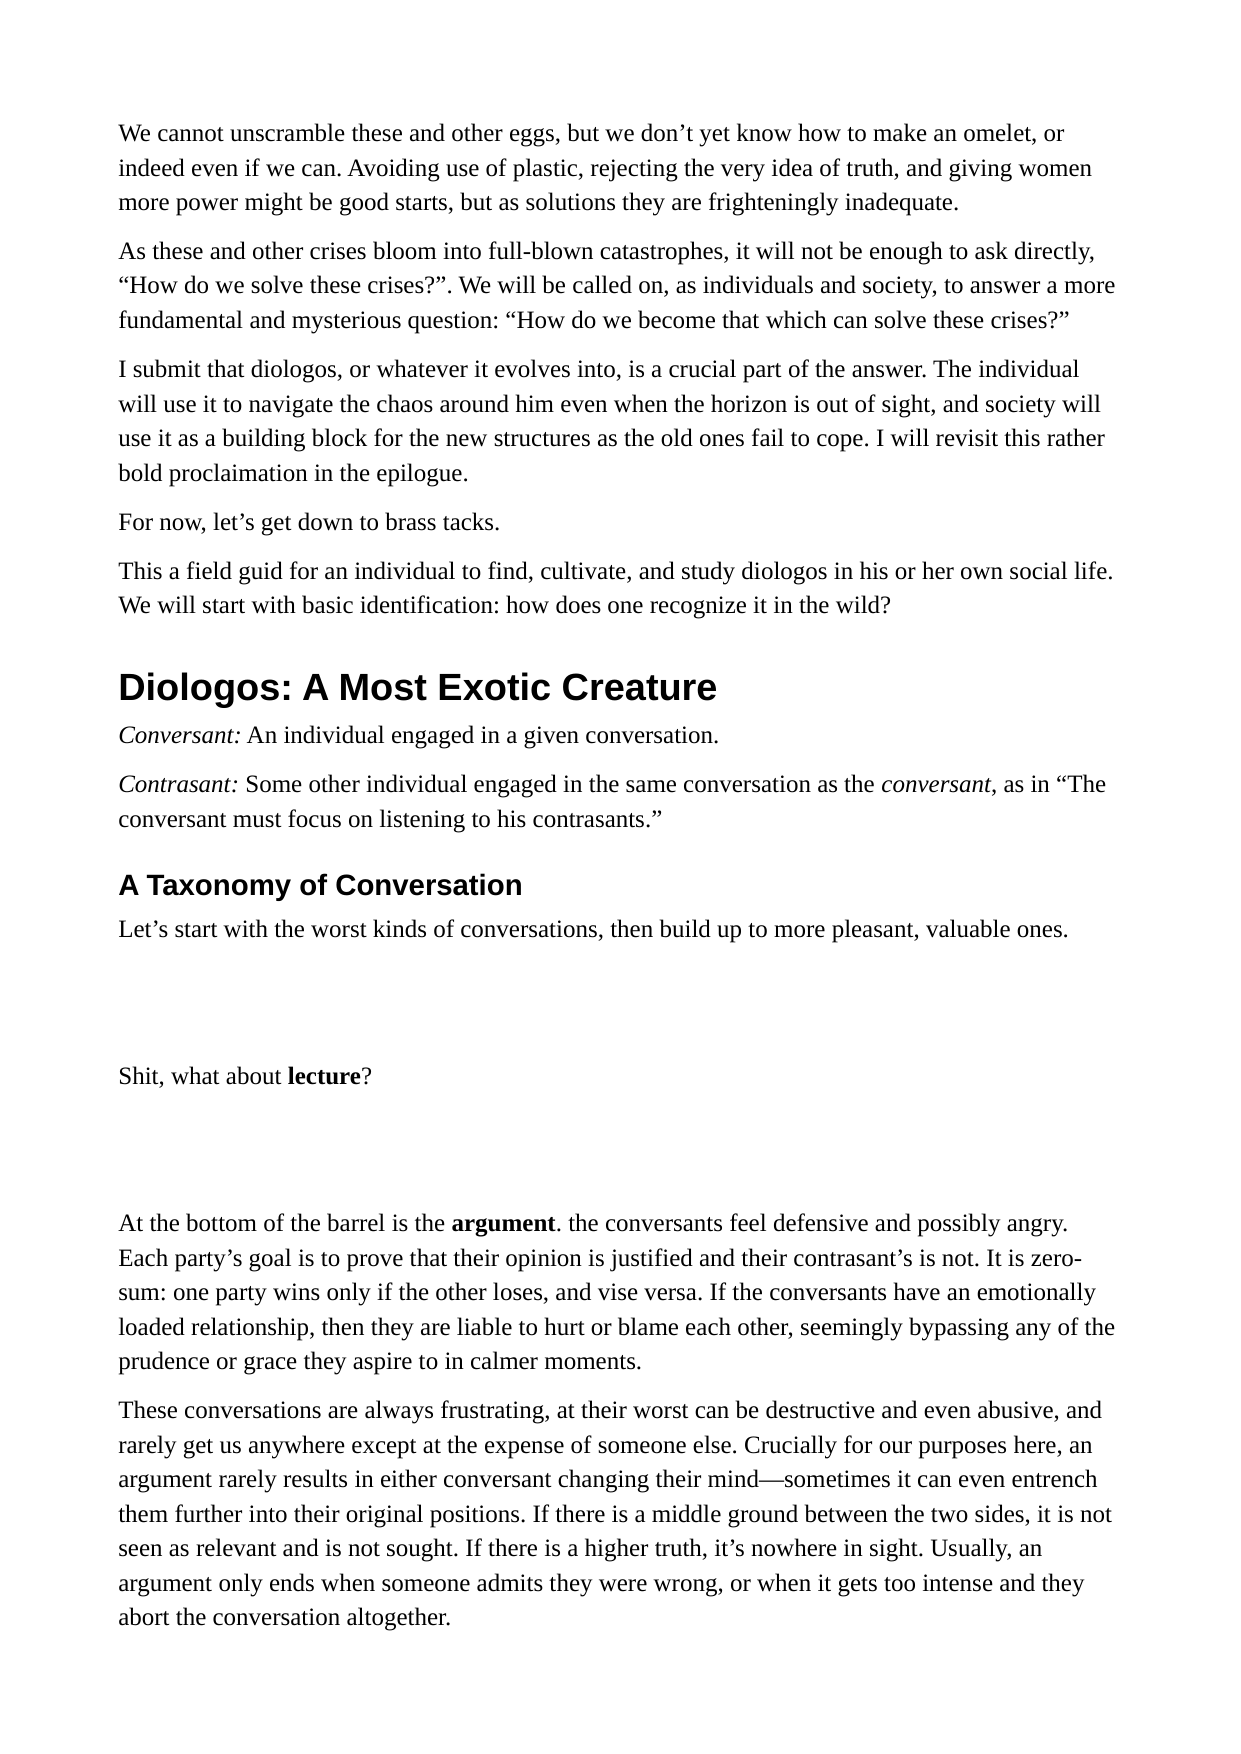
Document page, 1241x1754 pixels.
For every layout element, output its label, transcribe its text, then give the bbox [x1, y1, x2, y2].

text I submit that diologos, or whatever it evolves into, is a crucial part of the answer. The individual will use it to navigate the chaos around him even when the horizon is out of sight, and society will use it as a building block for the new structures as the old ones fail to cope. I will revisit this rather bold proclaimation in the epilogue. [118, 354, 1122, 486]
text Conversant: An individual engaged in a given conversation. [118, 720, 1122, 749]
text As these and other crises bloom into full-blown catastrophes, it will not be enough to ask directly, “How do we solve these crises?”. We will be called on, as individuals and society, to answer a more fundamental and mysterious question: “How do we become that which can solve these crises?” [118, 236, 1122, 334]
subtitle A Taxonomy of Conversation [118, 868, 1122, 901]
text This a field guid for an individual to find, cultivate, and study diologos in his or her own social life. We will start with basic identification: how does one recognize it in the wild? [118, 556, 1122, 619]
text We cannot unscramble these and other eggs, but we don’t yet know how to make an omelet, or indeed even if we can. Avoiding use of plastic, rejecting the very idea of truth, and giving women more power might be good starts, but as solutions they are frighteningly inadequate. [118, 118, 1122, 216]
text Let’s start with the worst kinds of conversations, then build up to more pleasant, valuable ones. [118, 914, 1122, 943]
text Contrasant: Some other individual engaged in the same conversation as the conversant, as in “The conversant must focus on listening to his contrasants.” [118, 769, 1122, 833]
text At the bottom of the barrel is the argument. the conversants feel defensive and possibly angry. Each party’s goal is to prove that their opinion is justified and their contrasant’s is not. It is zero-sum: one party wins only if the other loses, and vise versa. If the conversants have an emotionally loaded relationship, then they are liable to hurt or blame each other, seemingly bypassing any of the prudence or grace they aspire to in calmer moments. [118, 1208, 1122, 1375]
text Shit, what about lecture? [118, 1061, 1122, 1090]
text These conversations are always frustrating, at their worst can be destructive and even abusive, and rarely get us anywhere except at the expense of someone else. Crucially for our purposes here, an argument rarely results in either conversant changing their mind—sometimes it can even entrench them further into their original positions. If there is a middle ground between the two sides, it is not seen as relevant and is not sought. If there is a higher truth, it’s nowhere in sight. Usually, an argument only ends when someone admits they were wrong, or when it gets too intense and they abort the conversation altogether. [118, 1395, 1122, 1631]
subtitle Diologos: A Most Exotic Creature [118, 664, 1122, 708]
text For now, let’s get down to brass tacks. [118, 507, 1122, 535]
